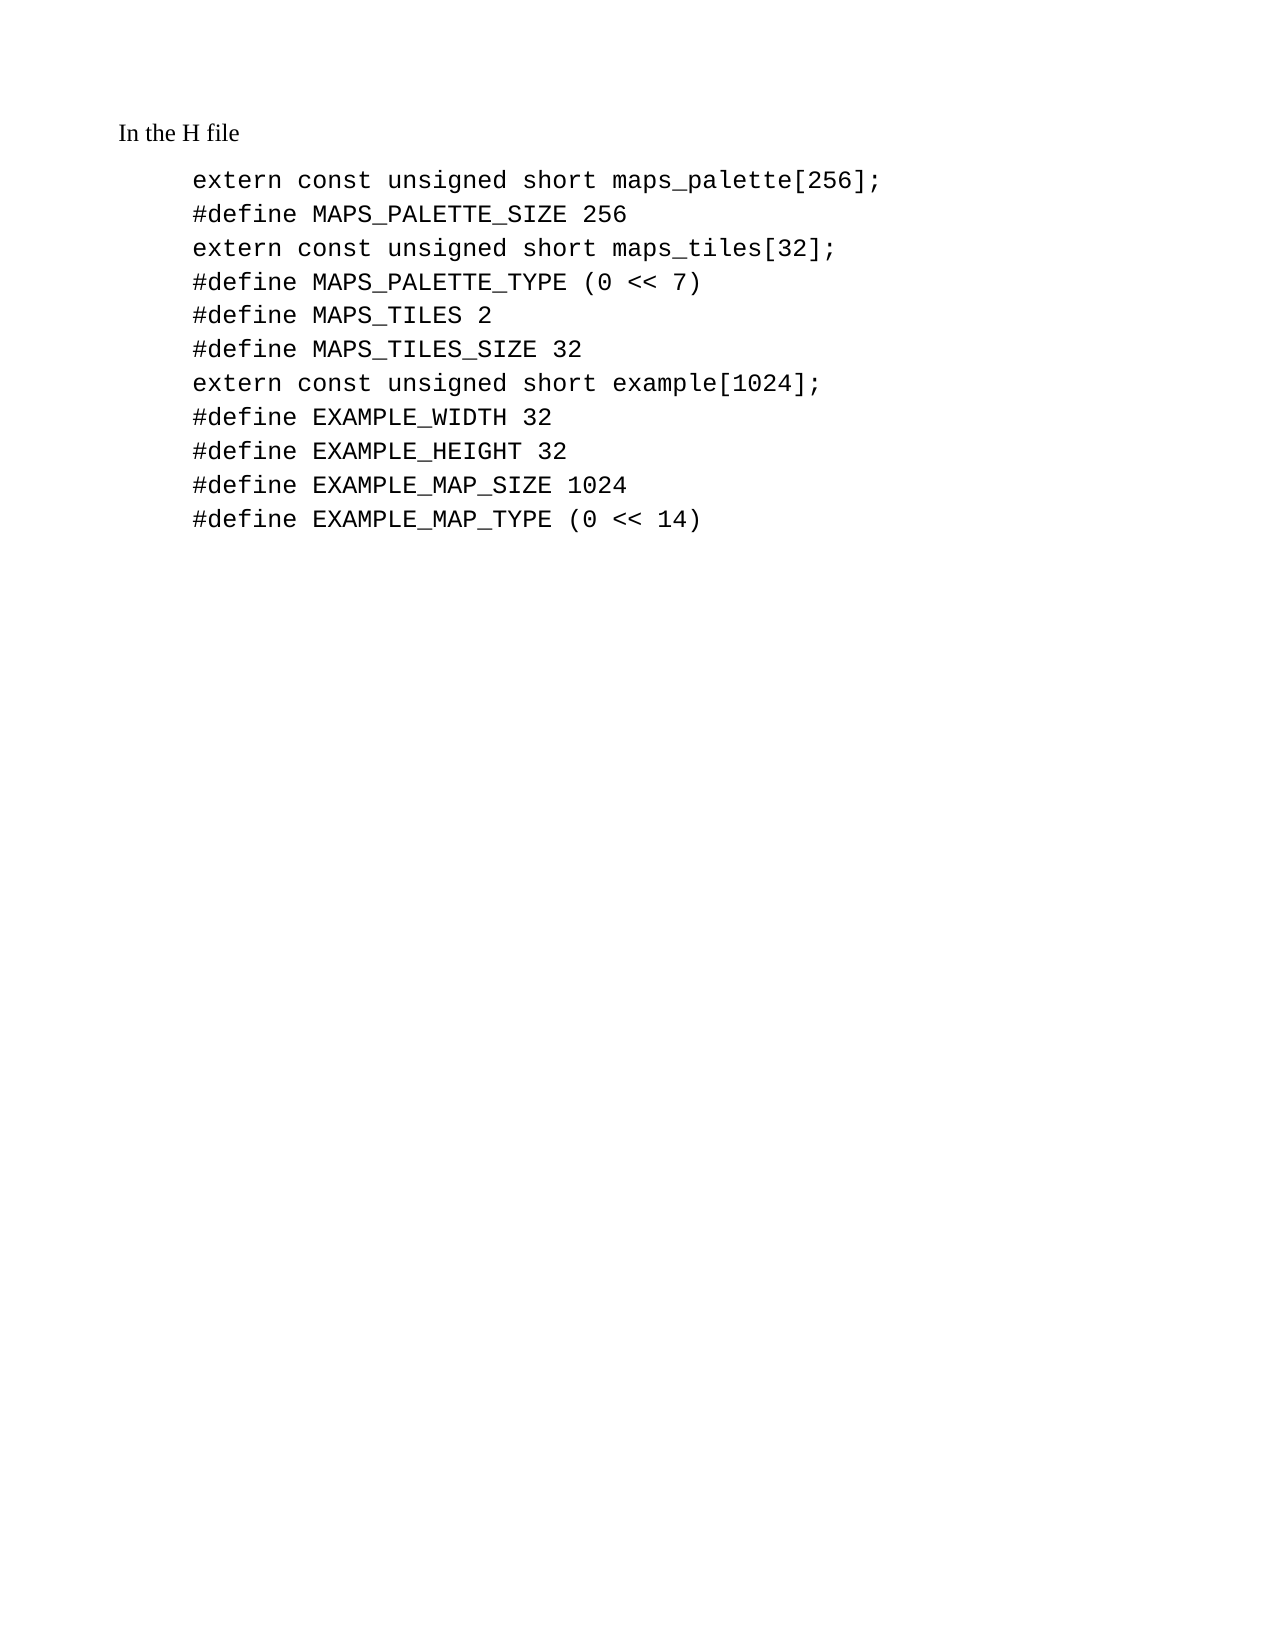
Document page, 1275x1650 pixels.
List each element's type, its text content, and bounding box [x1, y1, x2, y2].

text extern const unsigned short maps_palette[256]; [118, 167, 1157, 196]
text #define MAPS_PALETTE_TYPE (0 << 7) [118, 269, 1157, 297]
text #define MAPS_TILES 2 [118, 303, 1157, 331]
text #define MAPS_TILES_SIZE 32 [118, 337, 1157, 365]
text #define EXAMPLE_MAP_SIZE 1024 [118, 473, 1157, 501]
text In the H file [118, 118, 1157, 147]
text #define MAPS_PALETTE_SIZE 256 [118, 201, 1157, 229]
text extern const unsigned short example[1024]; [118, 371, 1157, 399]
text #define EXAMPLE_MAP_TYPE (0 << 14) [118, 507, 1157, 535]
text #define EXAMPLE_WIDTH 32 [118, 405, 1157, 433]
text extern const unsigned short maps_tiles[32]; [118, 235, 1157, 263]
text #define EXAMPLE_HEIGHT 32 [118, 439, 1157, 467]
